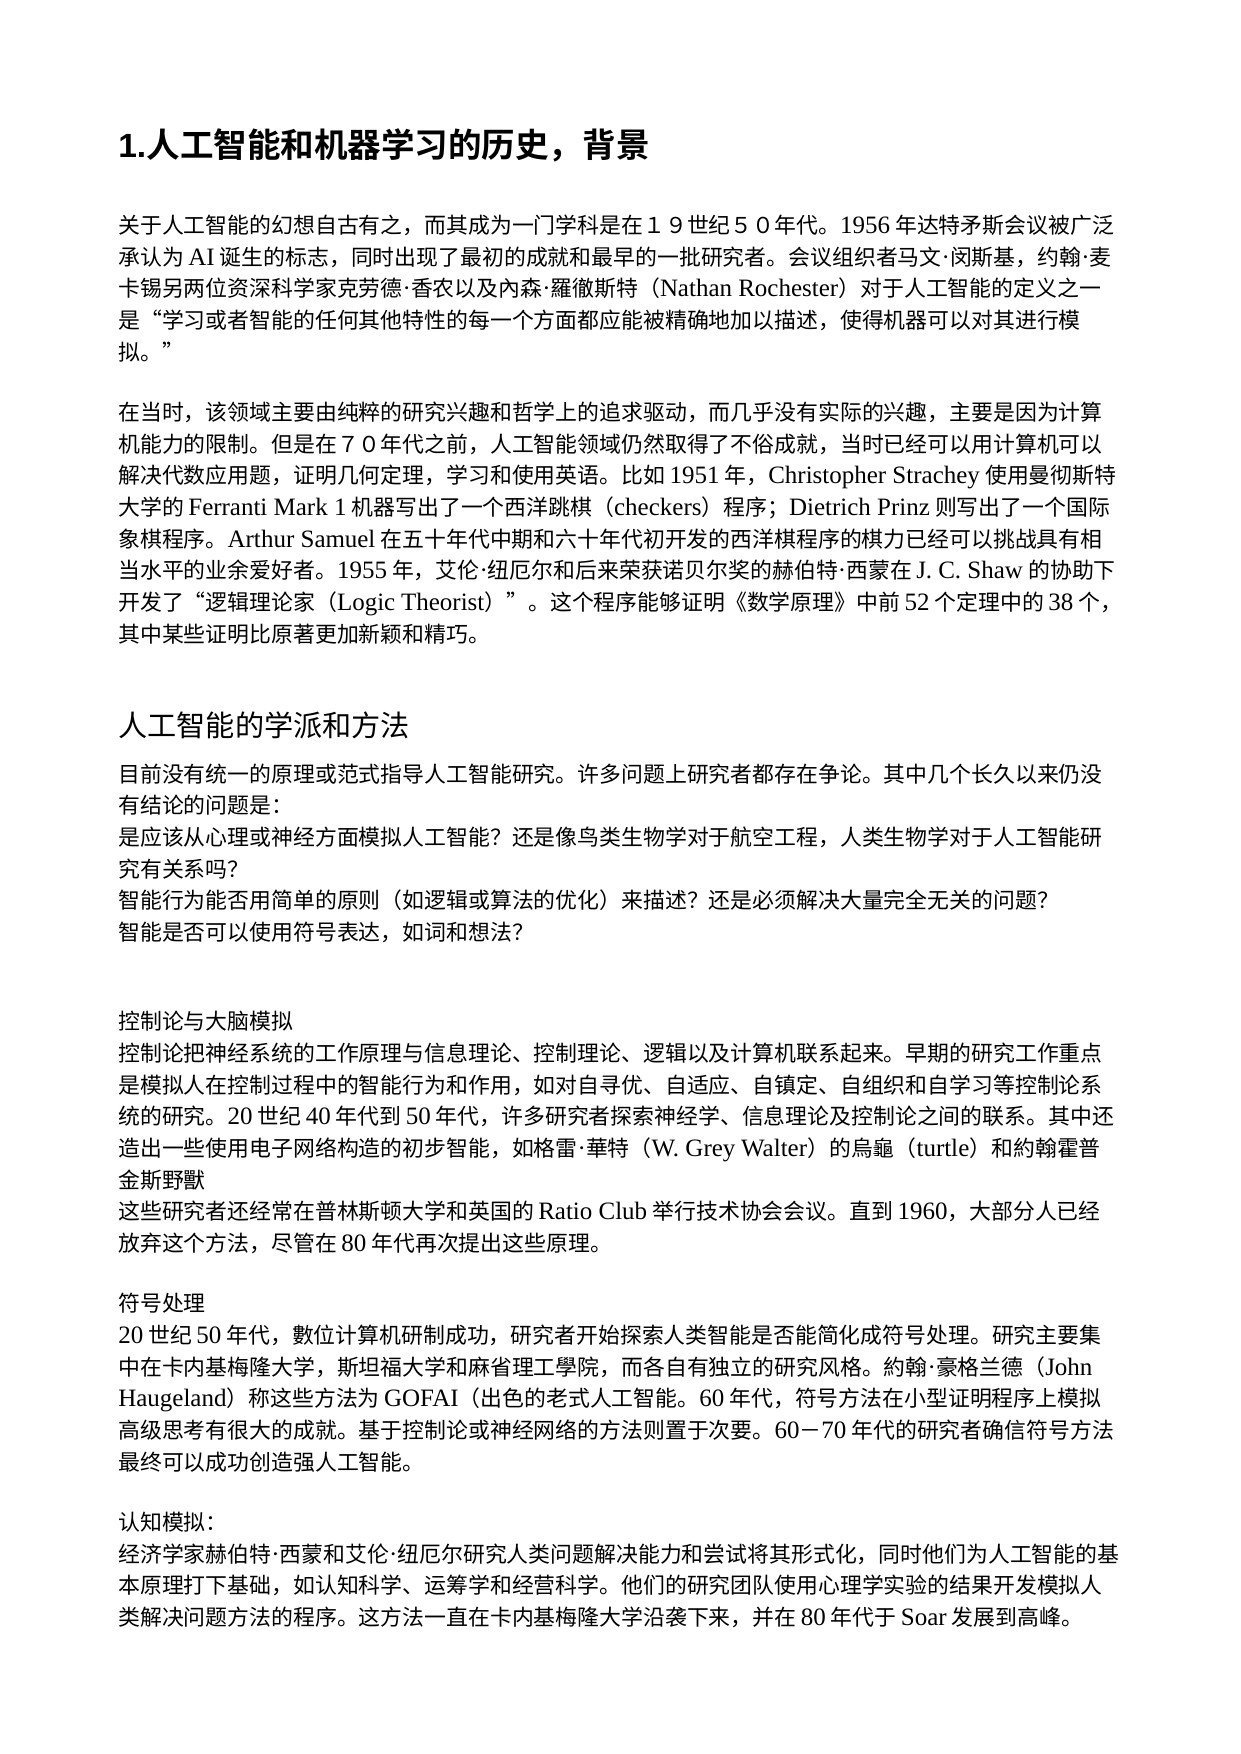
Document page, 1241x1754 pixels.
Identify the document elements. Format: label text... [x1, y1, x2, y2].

text 控制论把神经系统的工作原理与信息理论、控制理论、逻辑以及计算机联系起来。早期的研究工作重点是模拟人在控制过程中的智能行为和作用，如对自寻优、自适应、自镇定、自组织和自学习等控制论系统的研究。20世纪40年代到50年代，许多研究者探索神经学、信息理论及控制论之间的联系。其中还造出一些使用电子网络构造的初步智能，如格雷·華特（W. Grey Walter）的烏龜（turtle）和約翰霍普金斯野獸 [118, 1036, 1122, 1194]
text 这些研究者还经常在普林斯顿大学和英国的Ratio Club举行技术协会会议。直到1960，大部分人已经放弃这个方法，尽管在80年代再次提出这些原理。 [118, 1194, 1122, 1258]
text 关于人工智能的幻想自古有之，而其成为一门学科是在１９世纪５０年代。1956年达特矛斯会议被广泛承认为AI诞生的标志，同时出现了最初的成就和最早的一批研究者。会议组织者马文·闵斯基，约翰·麦卡锡另两位资深科学家克劳德·香农以及內森·羅徹斯特（Nathan Rochester）对于人工智能的定义之一是“学习或者智能的任何其他特性的每一个方面都应能被精确地加以描述，使得机器可以对其进行模拟。” [118, 208, 1122, 366]
text 20世纪50年代，數位计算机研制成功，研究者开始探索人类智能是否能简化成符号处理。研究主要集中在卡内基梅隆大学，斯坦福大学和麻省理工學院，而各自有独立的研究风格。約翰·豪格兰德（John Haugeland）称这些方法为GOFAI（出色的老式人工智能。60年代，符号方法在小型证明程序上模拟高级思考有很大的成就。基于控制论或神经网络的方法则置于次要。60－70年代的研究者确信符号方法最终可以成功创造强人工智能。 [118, 1318, 1122, 1476]
text 目前没有统一的原理或范式指导人工智能研究。许多问题上研究者都存在争论。其中几个长久以来仍没有结论的问题是： [118, 757, 1122, 820]
text 智能是否可以使用符号表达，如词和想法？ [118, 915, 1122, 947]
subtitle 1.人工智能和机器学习的历史，背景 [118, 118, 1122, 167]
text 智能行为能否用简单的原则（如逻辑或算法的优化）来描述？还是必须解决大量完全无关的问题？ [118, 883, 1122, 915]
text 经济学家赫伯特·西蒙和艾伦·纽厄尔研究人类问题解决能力和尝试将其形式化，同时他们为人工智能的基本原理打下基础，如认知科学、运筹学和经营科学。他们的研究团队使用心理学实验的结果开发模拟人类解决问题方法的程序。这方法一直在卡内基梅隆大学沿袭下来，并在80年代于Soar发展到高峰。 [118, 1537, 1122, 1632]
text 在当时，该领域主要由纯粹的研究兴趣和哲学上的追求驱动，而几乎没有实际的兴趣，主要是因为计算机能力的限制。但是在７０年代之前，人工智能领域仍然取得了不俗成就，当时已经可以用计算机可以解决代数应用题，证明几何定理，学习和使用英语。比如1951年，Christopher Strachey使用曼彻斯特大学的Ferranti Mark 1机器写出了一个西洋跳棋（checkers）程序；Dietrich Prinz则写出了一个国际象棋程序。Arthur Samuel在五十年代中期和六十年代初开发的西洋棋程序的棋力已经可以挑战具有相当水平的业余爱好者。1955年，艾伦·纽厄尔和后来荣获诺贝尔奖的赫伯特·西蒙在J. C. Shaw的协助下开发了“逻辑理论家（Logic Theorist）”。这个程序能够证明《数学原理》中前52个定理中的38个，其中某些证明比原著更加新颖和精巧。 [118, 395, 1122, 648]
text 控制论与大脑模拟 [118, 1004, 1122, 1036]
subtitle 人工智能的学派和方法 [118, 702, 1122, 744]
text 符号处理 [118, 1286, 1122, 1318]
text 认知模拟： [118, 1505, 1122, 1537]
text 是应该从心理或神经方面模拟人工智能？还是像鸟类生物学对于航空工程，人类生物学对于人工智能研究有关系吗？ [118, 820, 1122, 883]
